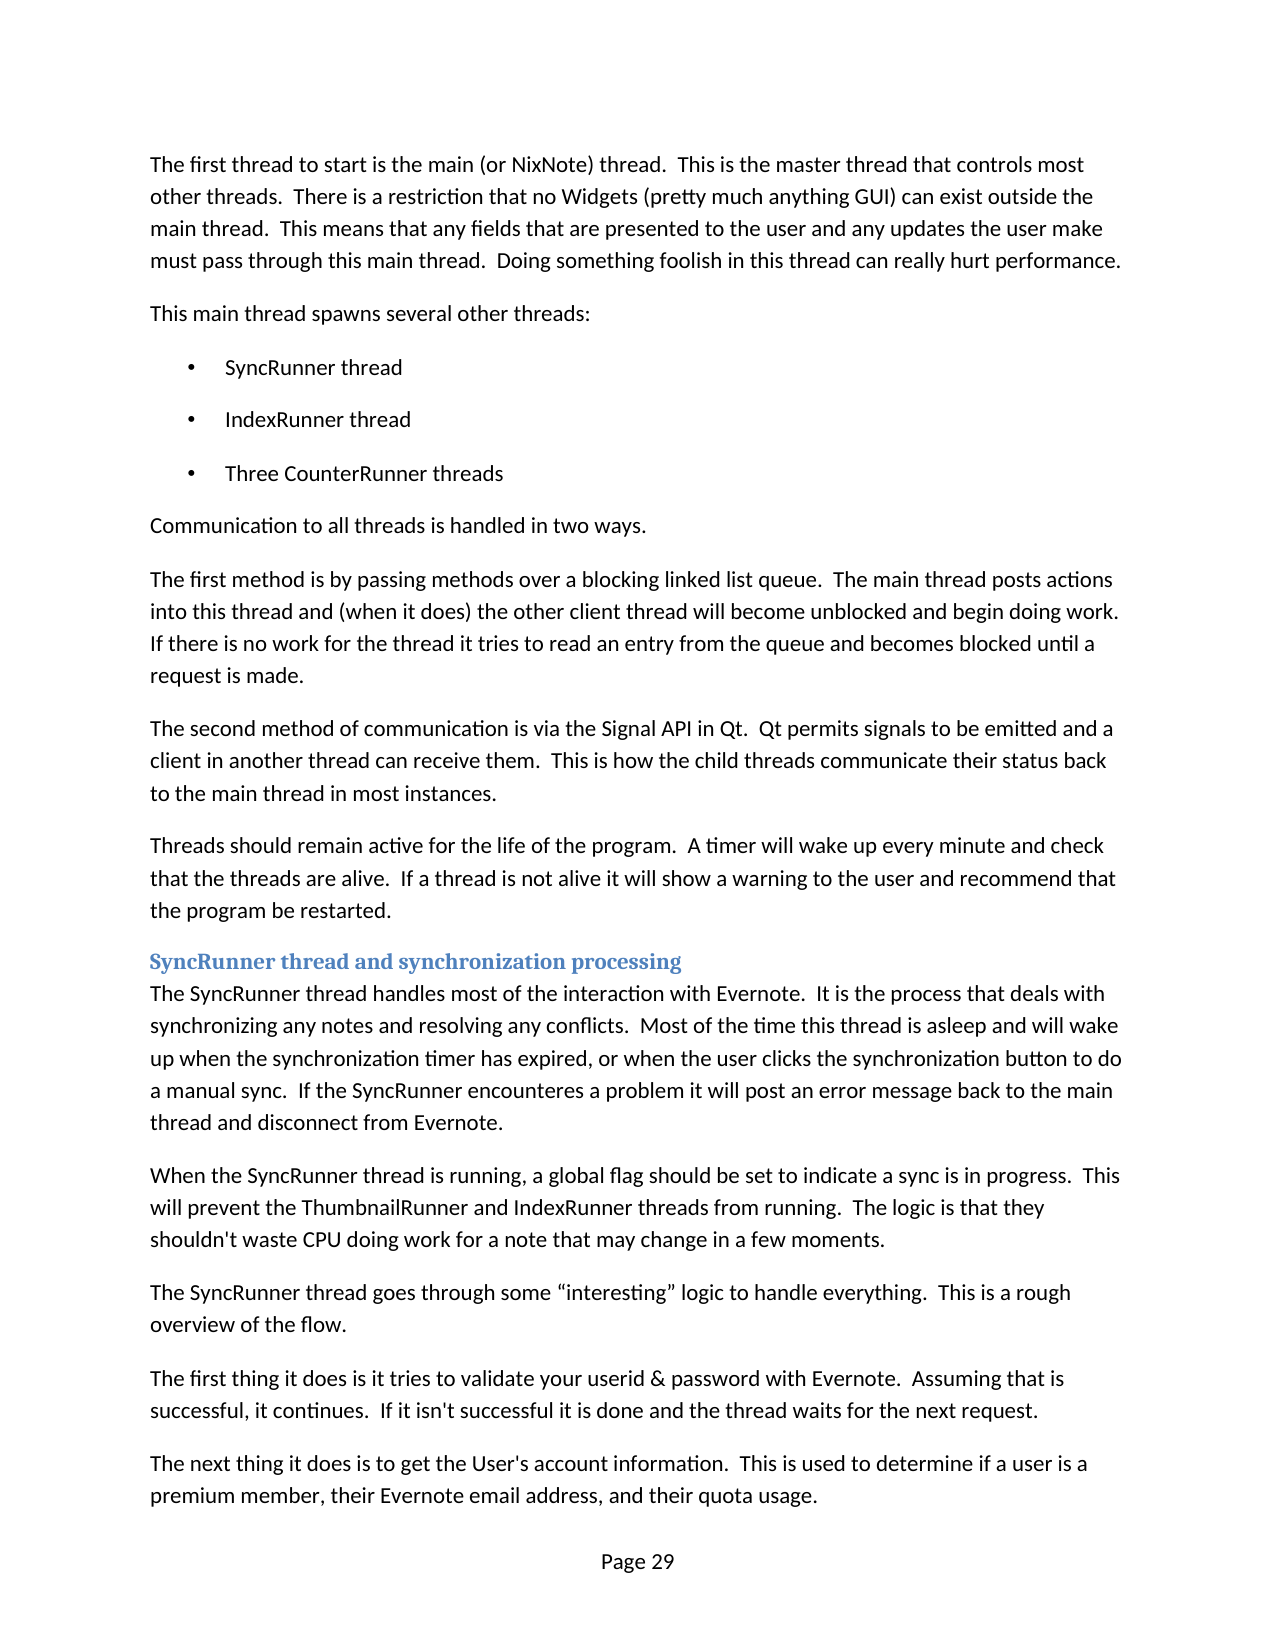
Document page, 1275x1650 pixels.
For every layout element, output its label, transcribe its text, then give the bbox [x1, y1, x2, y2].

list IndexRunner thread [187, 406, 1125, 434]
text The SyncRunner thread handles most of the interaction with Evernote. It is the process that deals with synchronizing any notes and resolving any conflicts. Most of the time this thread is asleep and will wake up when the synchronization timer has expired, or when the user clicks the synchronization button to do a manual sync. If the SyncRunner encounteres a problem it will post an error message back to the main thread and disconnect from Evernote. [150, 979, 1125, 1136]
text The next thing it does is to get the User's account information. This is used to determine if a user is a premium member, their Evernote email address, and their quota usage. [150, 1449, 1125, 1509]
text When the SyncRunner thread is running, a global flag should be set to indicate a sync is in progress. This will prevent the ThumbnailRunner and IndexRunner threads from running. The logic is that they shouldn't waste CPU doing work for a note that may change in a few moments. [150, 1161, 1125, 1253]
text The first thing it does is it tries to validate your userid & password with Evernote. Assuming that is successful, it continues. If it isn't successful it is done and the thread waits for the next request. [150, 1364, 1125, 1424]
list SyncRunner thread [187, 353, 1125, 381]
text Threads should remain active for the life of the program. A timer will wake up every minute and check that the threads are alive. If a thread is not alive it will show a warning to the user and recommend that the program be restarted. [150, 832, 1125, 924]
subtitle SyncRunner thread and synchronization processing [150, 949, 1125, 975]
text Communication to all threads is handled in two ways. [150, 512, 1125, 540]
list Three CounterRunner threads [187, 459, 1125, 487]
text The SyncRunner thread goes through some “interesting” logic to handle everything. This is a rough overview of the flow. [150, 1278, 1125, 1339]
text The first thread to start is the main (or NixNote) thread. This is the master thread that controls most other threads. There is a restriction that no Widgets (pretty much anything GUI) can exist outside the main thread. This means that any fields that are presented to the user and any updates the user make must pass through this main thread. Doing something foolish in this thread can really hurt performance. [150, 150, 1125, 274]
text The first method is by passing methods over a blocking linked list queue. The main thread posts actions into this thread and (when it does) the other client thread will become unblocked and begin doing work. If there is no work for the thread it tries to read an entry from the queue and becomes blocked until a request is made. [150, 565, 1125, 689]
text This main thread spawns several other threads: [150, 299, 1125, 328]
text The second method of communication is via the Signal API in Qt. Qt permits signals to be emitted and a client in another thread can receive them. This is how the child threads communicate their status back to the main thread in most instances. [150, 714, 1125, 807]
